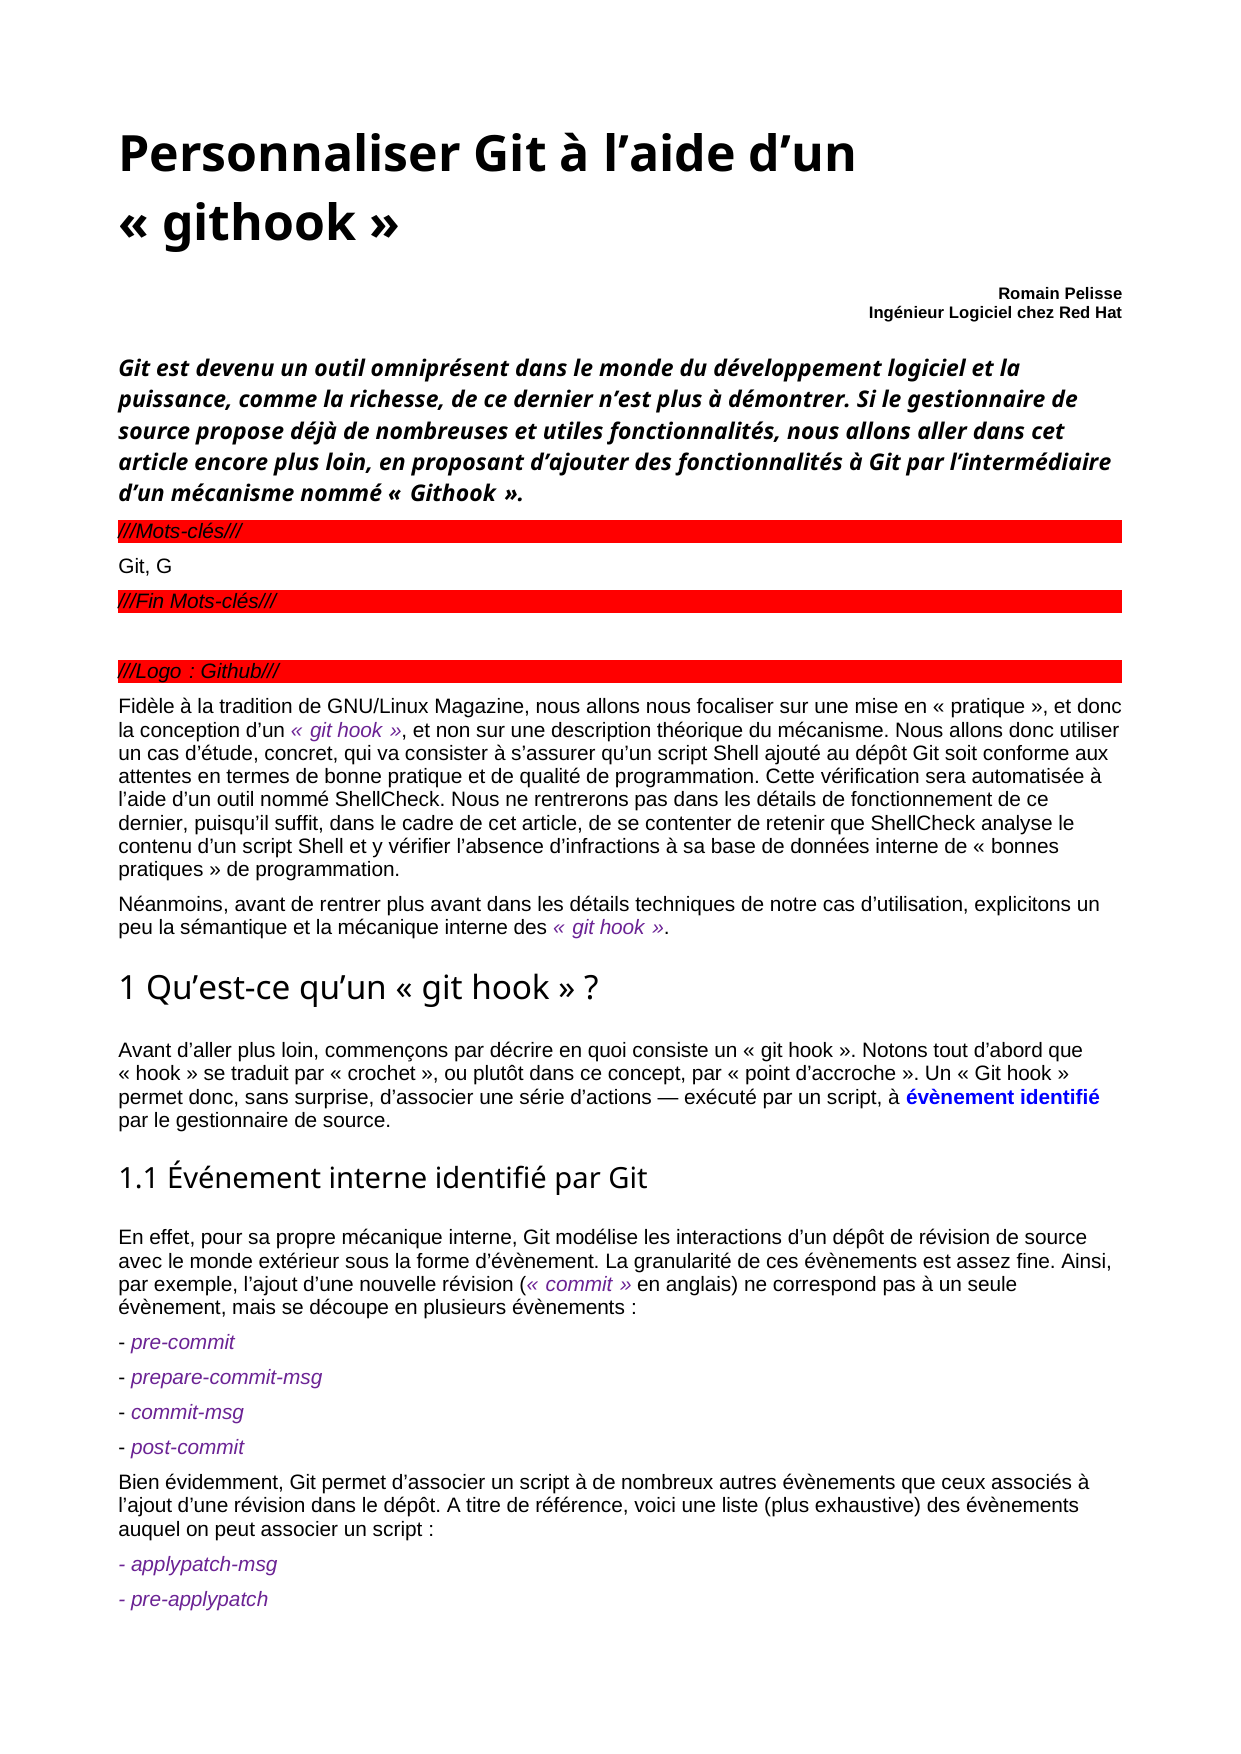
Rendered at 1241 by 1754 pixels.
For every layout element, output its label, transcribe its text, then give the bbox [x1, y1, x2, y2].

text ///Fin Mots-clés/// [118, 590, 1122, 613]
text - pre-commit [118, 1331, 1122, 1354]
text Avant d’aller plus loin, commençons par décrire en quoi consiste un « git hook ». Notons tout d’abord que « hook » se traduit par « crochet », ou plutôt dans ce concept, par « point d’accroche ». Un « Git hook » permet donc, sans surprise, d’associer une série d’actions — exécuté par un script, à évènement identifié par le gestionnaire de source. [118, 1039, 1122, 1132]
subtitle 1 Qu’est-ce qu’un « git hook » ? [118, 964, 1122, 1009]
text - post-commit [118, 1436, 1122, 1459]
text Git est devenu un outil omniprésent dans le monde du développement logiciel et la puissance, comme la richesse, de ce dernier n’est plus à démontrer. Si le gestionnaire de source propose déjà de nombreuses et utiles fonctionnalités, nous allons aller dans cet article encore plus loin, en proposant d’ajouter des fonctionnalités à Git par l’intermédiaire d’un mécanisme nommé « Githook ». [118, 352, 1122, 508]
text ///Mots-clés/// [118, 520, 1122, 543]
text Bien évidemment, Git permet d’associer un script à de nombreux autres évènements que ceux associés à l’ajout d’une révision dans le dépôt. A titre de référence, voici une liste (plus exhaustive) des évènements auquel on peut associer un script : [118, 1471, 1122, 1540]
text Fidèle à la tradition de GNU/Linux Magazine, nous allons nous focaliser sur une mise en « pratique », et donc la conception d’un « git hook », et non sur une description théorique du mécanisme. Nous allons donc utiliser un cas d’étude, concret, qui va consister à s’assurer qu’un script Shell ajouté au dépôt Git soit conforme aux attentes en termes de bonne pratique et de qualité de programmation. Cette vérification sera automatisée à l’aide d’un outil nommé ShellCheck. Nous ne rentrerons pas dans les détails de fonctionnement de ce dernier, puisqu’il suffit, dans le cadre de cet article, de se contenter de retenir que ShellCheck analyse le contenu d’un script Shell et y vérifier l’absence d’infractions à sa base de données interne de « bonnes pratiques » de programmation. [118, 695, 1122, 881]
text Ingénieur Logiciel chez Red Hat [118, 303, 1122, 322]
text Néanmoins, avant de rentrer plus avant dans les détails techniques de notre cas d’utilisation, explicitons un peu la sémantique et la mécanique interne des « git hook ». [118, 893, 1122, 939]
text - commit-msg [118, 1401, 1122, 1424]
text Git, G [118, 555, 1122, 578]
subtitle 1.1 Événement interne identifié par Git [118, 1157, 1122, 1197]
text Romain Pelisse [118, 284, 1122, 303]
text - pre-applypatch [118, 1587, 1122, 1610]
subtitle Personnaliser Git à l’aide d’un « githook » [118, 118, 1122, 254]
text - applypatch-msg [118, 1552, 1122, 1575]
text - prepare-commit-msg [118, 1366, 1122, 1389]
text En effet, pour sa propre mécanique interne, Git modélise les interactions d’un dépôt de révision de source avec le monde extérieur sous la forme d’évènement. La granularité de ces évènements est assez fine. Ainsi, par exemple, l’ajout d’une nouvelle révision (« commit » en anglais) ne correspond pas à un seule évènement, mais se découpe en plusieurs évènements : [118, 1226, 1122, 1319]
text ///Logo : Github/// [118, 660, 1122, 683]
